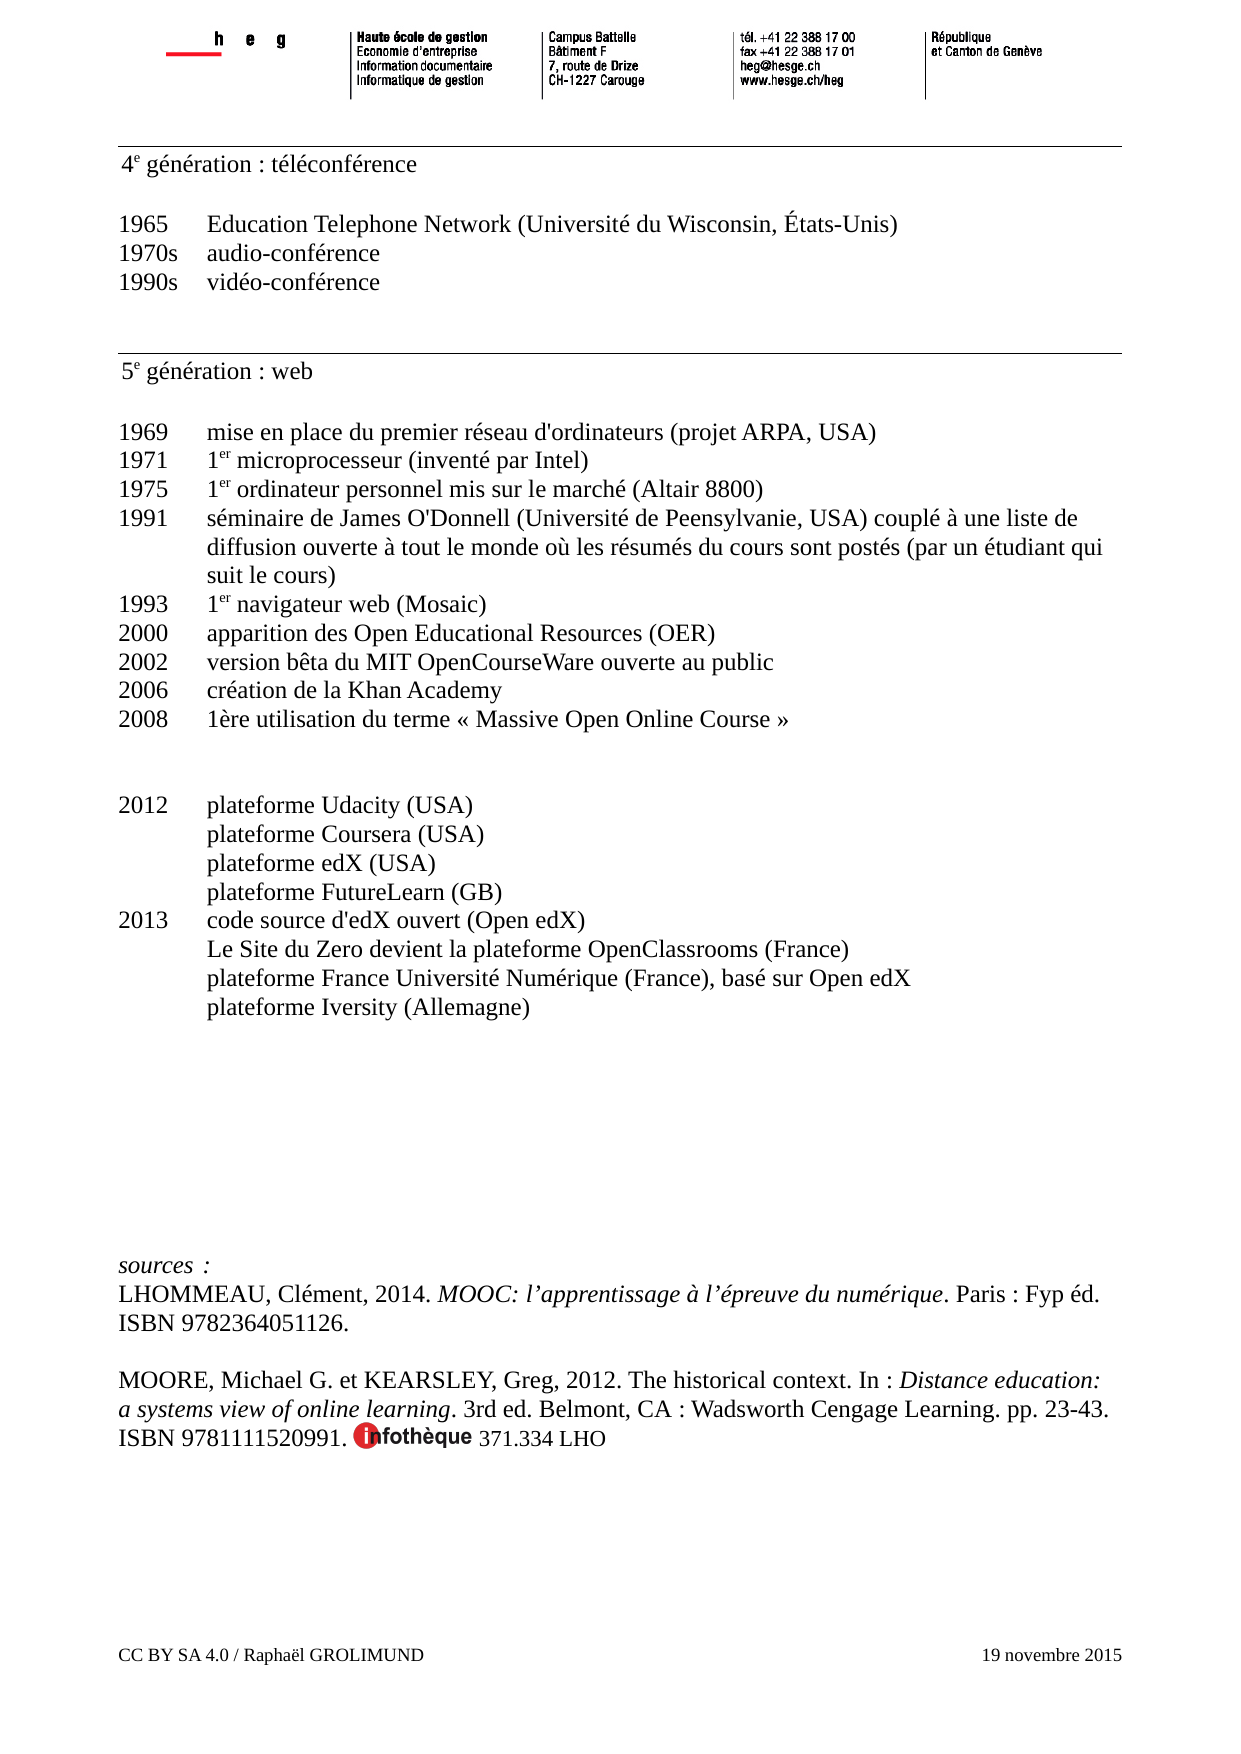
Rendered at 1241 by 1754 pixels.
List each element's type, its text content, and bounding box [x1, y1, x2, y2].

picture [353, 1422, 472, 1449]
text 1975 1er ordinateur personnel mis sur le marché (Altair 8800) [118, 474, 1122, 503]
text sources : [118, 1250, 1122, 1279]
text 1969 mise en place du premier réseau d'ordinateurs (projet ARPA, USA) [118, 417, 1122, 445]
text 1990s vidéo-conférence [118, 267, 1122, 296]
text Le Site du Zero devient la plateforme OpenClassrooms (France) [118, 934, 1122, 963]
text plateforme Coursera (USA) [118, 819, 1122, 848]
text plateforme France Université Numérique (France), basé sur Open edX [118, 963, 1122, 992]
text 2008 1ère utilisation du terme « Massive Open Online Course » [118, 704, 1122, 733]
text 1970s audio-conférence [118, 238, 1122, 267]
text 2000 apparition des Open Educational Resources (OER) [118, 618, 1122, 647]
text LHOMMEAU, Clément, 2014. MOOC: l’apprentissage à l’épreuve du numérique. Paris : Fyp éd. ISBN 9782364051126. [118, 1279, 1122, 1337]
text 2006 création de la Khan Academy [118, 675, 1122, 704]
text 1991 séminaire de James O'Donnell (Université de Peensylvanie, USA) couplé à une liste de diffusion ouverte à tout le monde où les résumés du cours sont postés (par un étudiant qui suit le cours) [118, 503, 1122, 589]
text 5e génération : web [118, 354, 1122, 388]
picture [118, 0, 1123, 126]
text 2013 code source d'edX ouvert (Open edX) [118, 905, 1122, 934]
text 2002 version bêta du MIT OpenCourseWare ouverte au public [118, 647, 1122, 675]
text 2012 plateforme Udacity (USA) [118, 790, 1122, 819]
text 1971 1er microprocesseur (inventé par Intel) [118, 445, 1122, 474]
text plateforme Iversity (Allemagne) [118, 992, 1122, 1020]
text plateforme FutureLearn (GB) [118, 877, 1122, 905]
text 4e génération : téléconférence [118, 147, 1122, 181]
text MOORE, Michael G. et KEARSLEY, Greg, 2012. The historical context. In : Distance education: a systems view of online learning. 3rd ed. Belmont, CA : Wadsworth Cengage Learning. pp. 23‑43. ISBN 9781111520991. 371.334 LHO [118, 1365, 1122, 1452]
text 1965 Education Telephone Network (Université du Wisconsin, États-Unis) [118, 209, 1122, 238]
text 1993 1er navigateur web (Mosaic) [118, 589, 1122, 618]
text plateforme edX (USA) [118, 848, 1122, 877]
